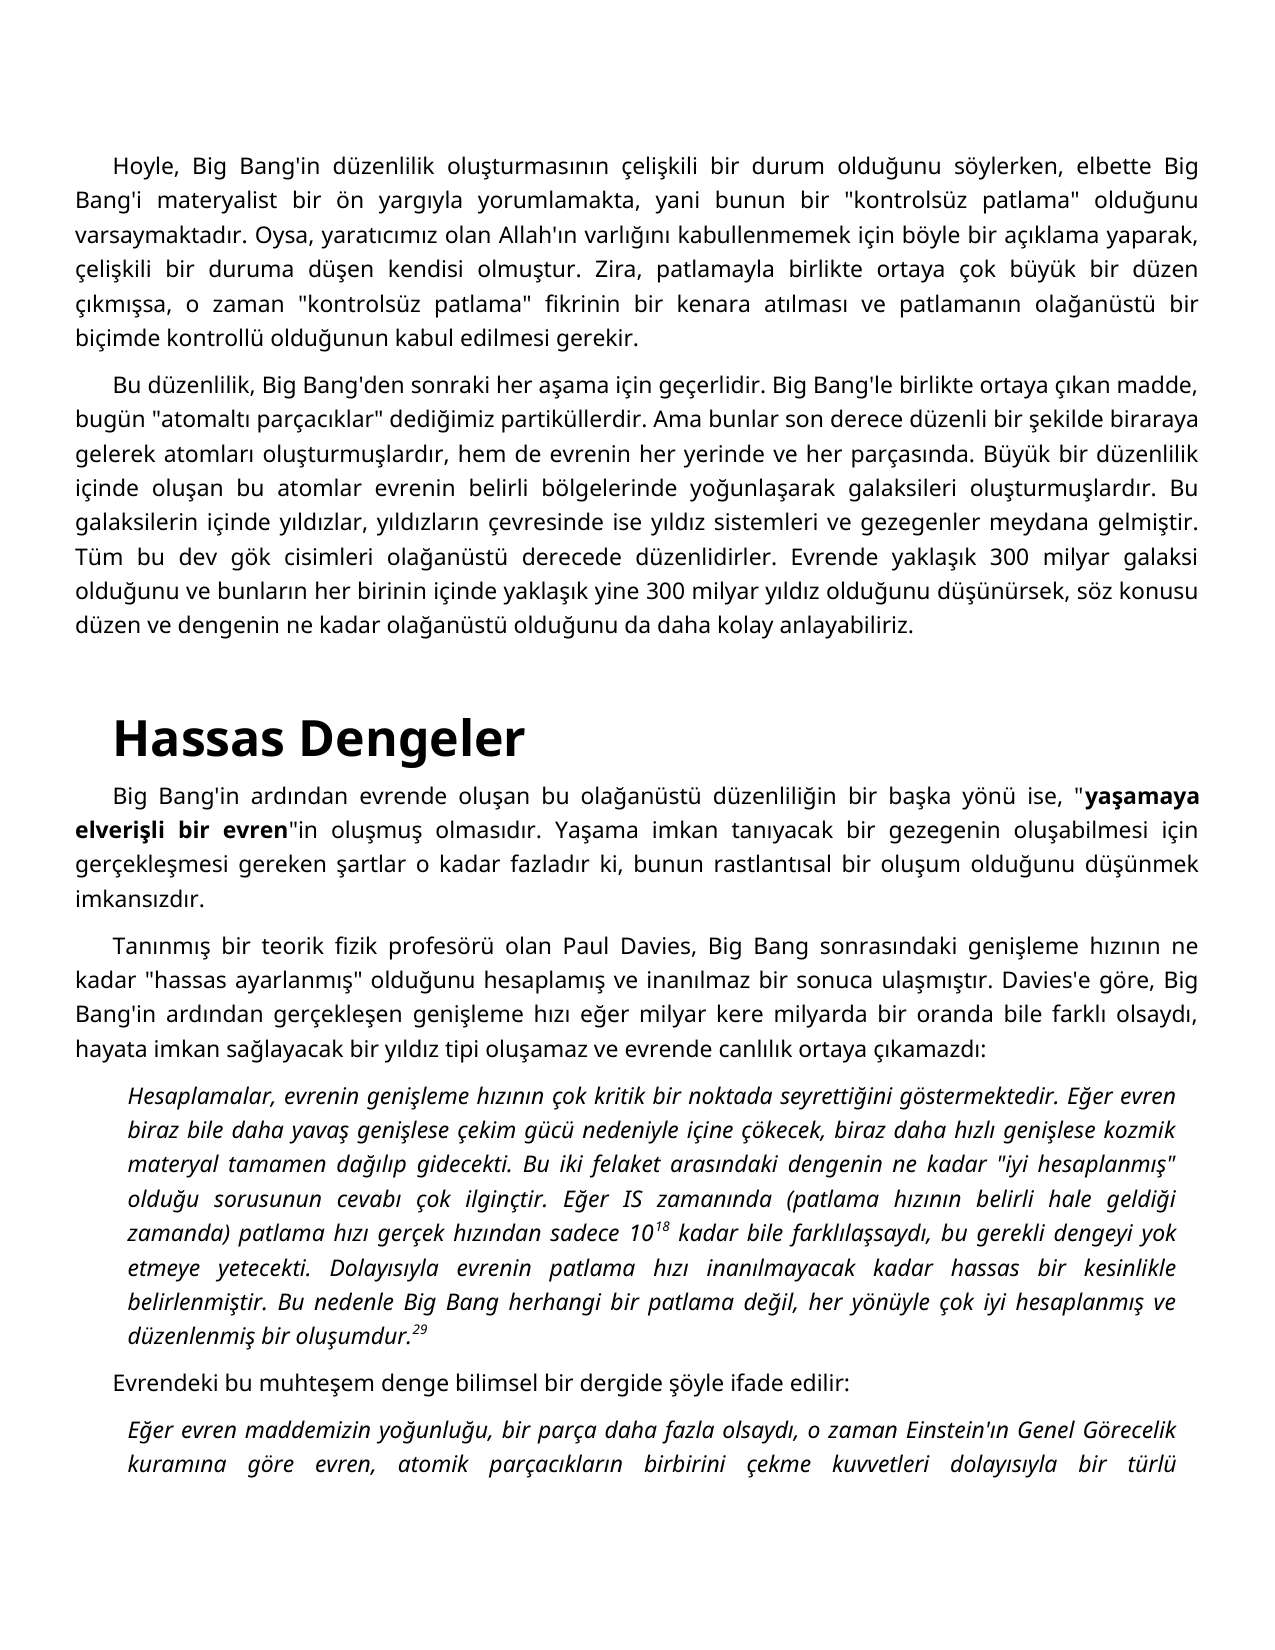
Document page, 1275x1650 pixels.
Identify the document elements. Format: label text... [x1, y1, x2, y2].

subtitle Hassas Dengeler [112, 703, 1200, 771]
text Bu düzenlilik, Big Bang'den sonraki her aşama için geçerlidir. Big Bang'le birlikte ortaya çıkan madde, bugün "atomaltı parçacıklar" dediğimiz partiküllerdir. Ama bunlar son derece düzenli bir şekilde biraraya gelerek atomları oluşturmuşlardır, hem de evrenin her yerinde ve her parçasında. Büyük bir düzenlilik içinde oluşan bu atomlar evrenin belirli bölgelerinde yoğunlaşarak galaksileri oluşturmuşlardır. Bu galaksilerin içinde yıldızlar, yıldızların çevresinde ise yıldız sistemleri ve gezegenler meydana gelmiştir. Tüm bu dev gök cisimleri olağanüstü derecede düzenlidirler. Evrende yaklaşık 300 milyar galaksi olduğunu ve bunların her birinin içinde yaklaşık yine 300 milyar yıldız olduğunu düşünürsek, söz konusu düzen ve dengenin ne kadar olağanüstü olduğunu da daha kolay anlayabiliriz. [75, 369, 1200, 641]
text Big Bang'in ardından evrende oluşan bu olağanüstü düzenliliğin bir başka yönü ise, "yaşamaya elverişli bir evren"in oluşmuş olmasıdır. Yaşama imkan tanıyacak bir gezegenin oluşabilmesi için gerçekleşmesi gereken şartlar o kadar fazladır ki, bunun rastlantısal bir oluşum olduğunu düşünmek imkansızdır. [75, 779, 1200, 914]
text Eğer evren maddemizin yoğunluğu, bir parça daha fazla olsaydı, o zaman Einstein'ın Genel Görecelik kuramına göre evren, atomik parçacıkların birbirini çekme kuvvetleri dolayısıyla bir türlü [127, 1414, 1177, 1479]
text Hesaplamalar, evrenin genişleme hızının çok kritik bir noktada seyrettiğini göstermektedir. Eğer evren biraz bile daha yavaş genişlese çekim gücü nedeniyle içine çökecek, biraz daha hızlı genişlese kozmik materyal tamamen dağılıp gidecekti. Bu iki felaket arasındaki dengenin ne kadar "iyi hesaplanmış" olduğu sorusunun cevabı çok ilginçtir. Eğer IS zamanında (patlama hızının belirli hale geldiği zamanda) patlama hızı gerçek hızından sadece 1018 kadar bile farklılaşsaydı, bu gerekli dengeyi yok etmeye yetecekti. Dolayısıyla evrenin patlama hızı inanılmayacak kadar hassas bir kesinlikle belirlenmiştir. Bu nedenle Big Bang herhangi bir patlama değil, her yönüyle çok iyi hesaplanmış ve düzenlenmiş bir oluşumdur.29 [127, 1079, 1177, 1351]
text Hoyle, Big Bang'in düzenlilik oluşturmasının çelişkili bir durum olduğunu söylerken, elbette Big Bang'i materyalist bir ön yargıyla yorumlamakta, yani bunun bir "kontrolsüz patlama" olduğunu varsaymaktadır. Oysa, yaratıcımız olan Allah'ın varlığını kabullenmemek için böyle bir açıklama yaparak, çelişkili bir duruma düşen kendisi olmuştur. Zira, patlamayla birlikte ortaya çok büyük bir düzen çıkmışsa, o zaman "kontrolsüz patlama" fikrinin bir kenara atılması ve patlamanın olağanüstü bir biçimde kontrollü olduğunun kabul edilmesi gerekir. [75, 150, 1200, 353]
text Tanınmış bir teorik fizik profesörü olan Paul Davies, Big Bang sonrasındaki genişleme hızının ne kadar "hassas ayarlanmış" olduğunu hesaplamış ve inanılmaz bir sonuca ulaşmıştır. Davies'e göre, Big Bang'in ardından gerçekleşen genişleme hızı eğer milyar kere milyarda bir oranda bile farklı olsaydı, hayata imkan sağlayacak bir yıldız tipi oluşamaz ve evrende canlılık ortaya çıkamazdı: [75, 929, 1200, 1064]
text Evrendeki bu muhteşem denge bilimsel bir dergide şöyle ifade edilir: [75, 1367, 1200, 1398]
